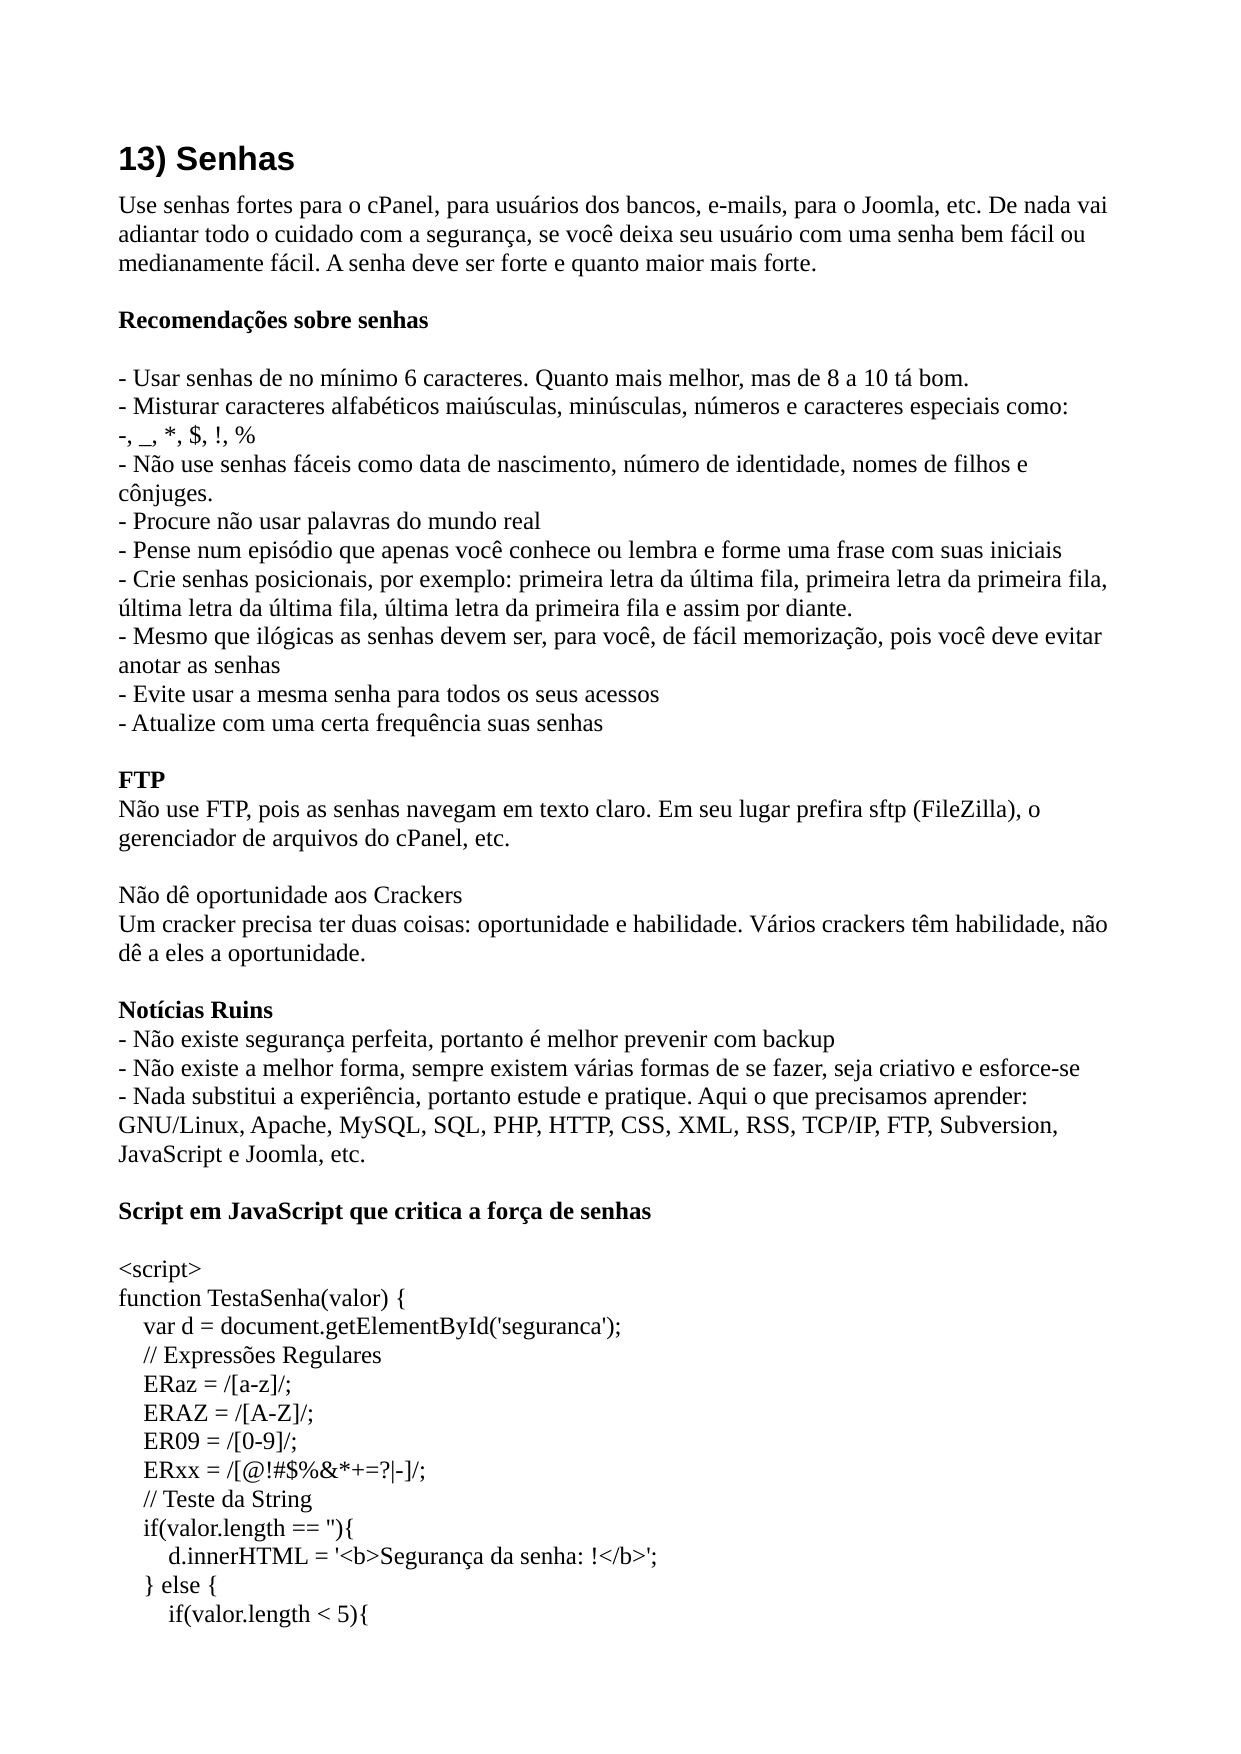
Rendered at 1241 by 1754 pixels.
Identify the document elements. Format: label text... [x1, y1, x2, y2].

text // Teste da String [118, 1484, 1122, 1513]
text Não use FTP, pois as senhas navegam em texto claro. Em seu lugar prefira sftp (FileZilla), o [118, 794, 1122, 823]
text - Não existe segurança perfeita, portanto é melhor prevenir com backup [118, 1024, 1122, 1053]
text Não dê oportunidade aos Crackers [118, 880, 1122, 909]
text - Evite usar a mesma senha para todos os seus acessos [118, 679, 1122, 708]
text - Crie senhas posicionais, por exemplo: primeira letra da última fila, primeira letra da primeira fila, última letra da última fila, última letra da primeira fila e assim por diante. [118, 564, 1122, 621]
text Um cracker precisa ter duas coisas: oportunidade e habilidade. Vários crackers têm habilidade, não [118, 909, 1122, 938]
text Notícias Ruins [118, 995, 1122, 1024]
text medianamente fácil. A senha deve ser forte e quanto maior mais forte. [118, 248, 1122, 276]
text if(valor.length == ''){ [118, 1513, 1122, 1541]
text <script> [118, 1254, 1122, 1283]
text var d = document.getElementById('seguranca'); [118, 1311, 1122, 1340]
text ER09 = /[0-9]/; [118, 1426, 1122, 1455]
text -, _, *, $, !, % [118, 420, 1122, 449]
text } else { [118, 1570, 1122, 1599]
text FTP [118, 765, 1122, 794]
text - Atualize com uma certa frequência suas senhas [118, 708, 1122, 736]
text d.innerHTML = '<b>Segurança da senha: !</b>'; [118, 1541, 1122, 1570]
text - Mesmo que ilógicas as senhas devem ser, para você, de fácil memorização, pois você deve evitar anotar as senhas [118, 621, 1122, 679]
text - Não use senhas fáceis como data de nascimento, número de identidade, nomes de filhos e cônjuges. [118, 449, 1122, 506]
text JavaScript e Joomla, etc. [118, 1139, 1122, 1168]
text - Pense num episódio que apenas você conhece ou lembra e forme uma frase com suas iniciais [118, 535, 1122, 564]
text dê a eles a oportunidade. [118, 938, 1122, 966]
text ERxx = /[@!#$%&*+=?|-]/; [118, 1455, 1122, 1484]
text Use senhas fortes para o cPanel, para usuários dos bancos, e-mails, para o Joomla, etc. De nada vai [118, 190, 1122, 219]
text function TestaSenha(valor) { [118, 1283, 1122, 1311]
text // Expressões Regulares [118, 1340, 1122, 1369]
text gerenciador de arquivos do cPanel, etc. [118, 823, 1122, 851]
text - Misturar caracteres alfabéticos maiúsculas, minúsculas, números e caracteres especiais como: [118, 391, 1122, 420]
subtitle 13) Senhas [118, 139, 1122, 178]
text - Não existe a melhor forma, sempre existem várias formas de se fazer, seja criativo e esforce-se [118, 1053, 1122, 1081]
text GNU/Linux, Apache, MySQL, SQL, PHP, HTTP, CSS, XML, RSS, TCP/IP, FTP, Subversion, [118, 1110, 1122, 1139]
text - Usar senhas de no mínimo 6 caracteres. Quanto mais melhor, mas de 8 a 10 tá bom. [118, 363, 1122, 391]
text if(valor.length < 5){ [118, 1599, 1122, 1628]
text adiantar todo o cuidado com a segurança, se você deixa seu usuário com uma senha bem fácil ou [118, 219, 1122, 248]
text - Procure não usar palavras do mundo real [118, 506, 1122, 535]
text - Nada substitui a experiência, portanto estude e pratique. Aqui o que precisamos aprender: [118, 1081, 1122, 1110]
text Recomendações sobre senhas [118, 305, 1122, 334]
text Script em JavaScript que critica a força de senhas [118, 1196, 1122, 1225]
text ERaz = /[a-z]/; [118, 1369, 1122, 1398]
text ERAZ = /[A-Z]/; [118, 1398, 1122, 1426]
